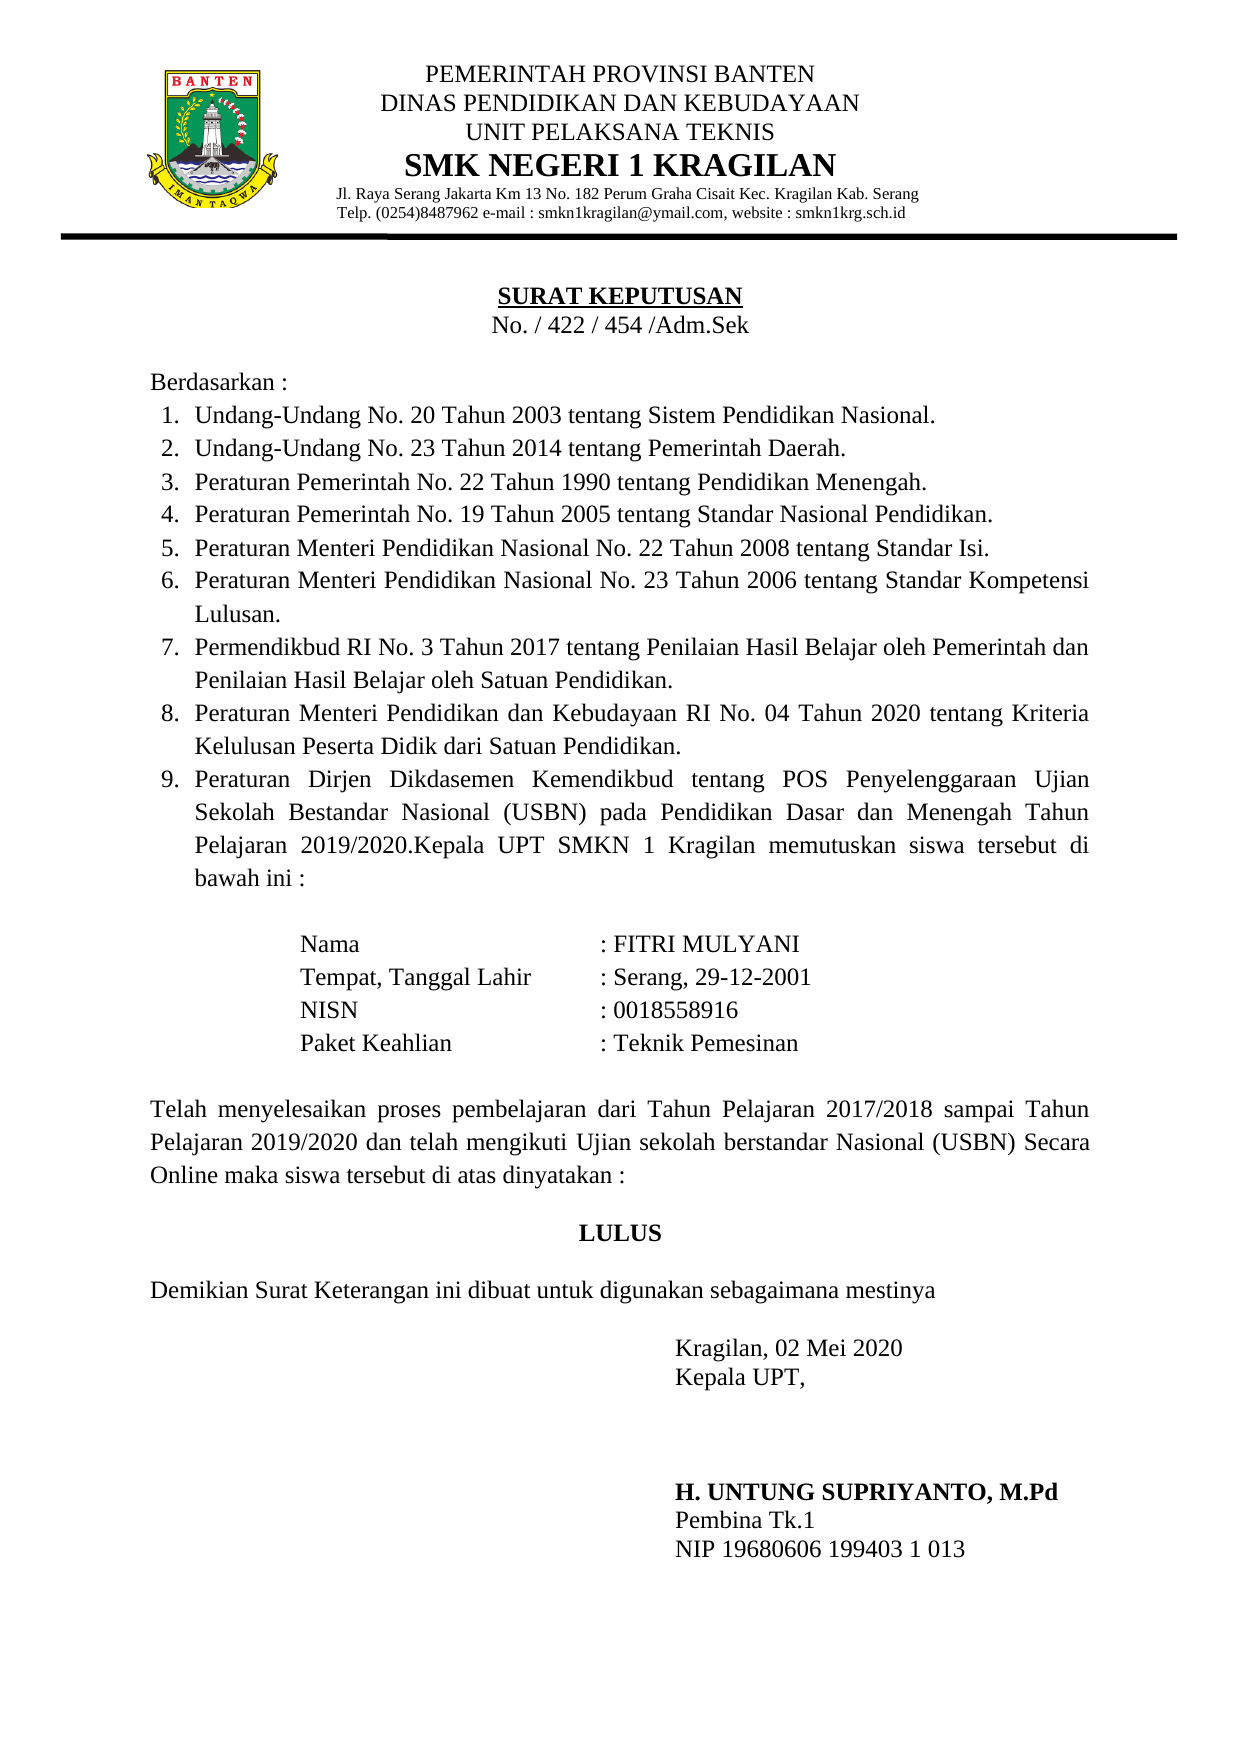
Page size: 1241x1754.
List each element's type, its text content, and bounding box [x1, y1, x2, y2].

list Peraturan Menteri Pendidikan dan Kebudayaan RI No. 04 Tahun 2020 tentang Kriteria Kelulusan Peserta Didik dari Satuan Pendidikan. [179, 698, 1090, 759]
list Undang-Undang No. 20 Tahun 2003 tentang Sistem Pendidikan Nasional. [179, 401, 1090, 429]
list Peraturan Menteri Pendidikan Nasional No. 23 Tahun 2006 tentang Standar Kompetensi Lulusan. [179, 566, 1090, 627]
list Peraturan Menteri Pendidikan Nasional No. 22 Tahun 2008 tentang Standar Isi. [179, 533, 1090, 561]
list Undang-Undang No. 23 Tahun 2014 tentang Pemerintah Daerah. [179, 433, 1090, 462]
text Telah menyelesaikan proses pembelajaran dari Tahun Pelajaran 2017/2018 sampai Tahun Pelajaran 2019/2020 dan telah mengikuti Ujian sekolah berstandar Nasional (USBN) Secara Online maka siswa tersebut di atas dinyatakan : [150, 1094, 1090, 1189]
text SURAT KEPUTUSAN [150, 281, 1090, 310]
picture [146, 70, 279, 208]
text Demikian Surat Keterangan ini dibuat untuk digunakan sebagaimana mestinya [150, 1276, 1090, 1304]
text No. / 422 / 454 /Adm.Sek [150, 310, 1090, 339]
text H. UNTUNG SUPRIYANTO, M.Pd [150, 1477, 1090, 1506]
text Berdasarkan : [150, 367, 1090, 396]
list Peraturan Pemerintah No. 22 Tahun 1990 tentang Pendidikan Menengah. [179, 467, 1090, 495]
list Peraturan Pemerintah No. 19 Tahun 2005 tentang Standar Nasional Pendidikan. [179, 499, 1090, 528]
text LULUS [150, 1218, 1090, 1247]
text Tempat, Tanggal Lahir : Serang, 29-12-2001 [150, 962, 1090, 991]
text NIP 19680606 199403 1 013 [150, 1534, 1090, 1563]
text Nama : FITRI MULYANI [150, 929, 1090, 958]
list Permendikbud RI No. 3 Tahun 2017 tentang Penilaian Hasil Belajar oleh Pemerintah dan Penilaian Hasil Belajar oleh Satuan Pendidikan. [179, 632, 1090, 693]
text NISN : 0018558916 [150, 995, 1090, 1024]
text Paket Keahlian : Teknik Pemesinan [150, 1028, 1090, 1057]
list Peraturan Dirjen Dikdasemen Kemendikbud tentang POS Penyelenggaraan Ujian Sekolah Bestandar Nasional (USBN) pada Pendidikan Dasar dan Menengah Tahun Pelajaran 2019/2020.Kepala UPT SMKN 1 Kragilan memutuskan siswa tersebut di bawah ini : [179, 764, 1090, 892]
text Pembina Tk.1 [150, 1506, 1090, 1534]
text Kepala UPT, [150, 1362, 1090, 1391]
text Kragilan, 02 Mei 2020 [150, 1333, 1090, 1362]
